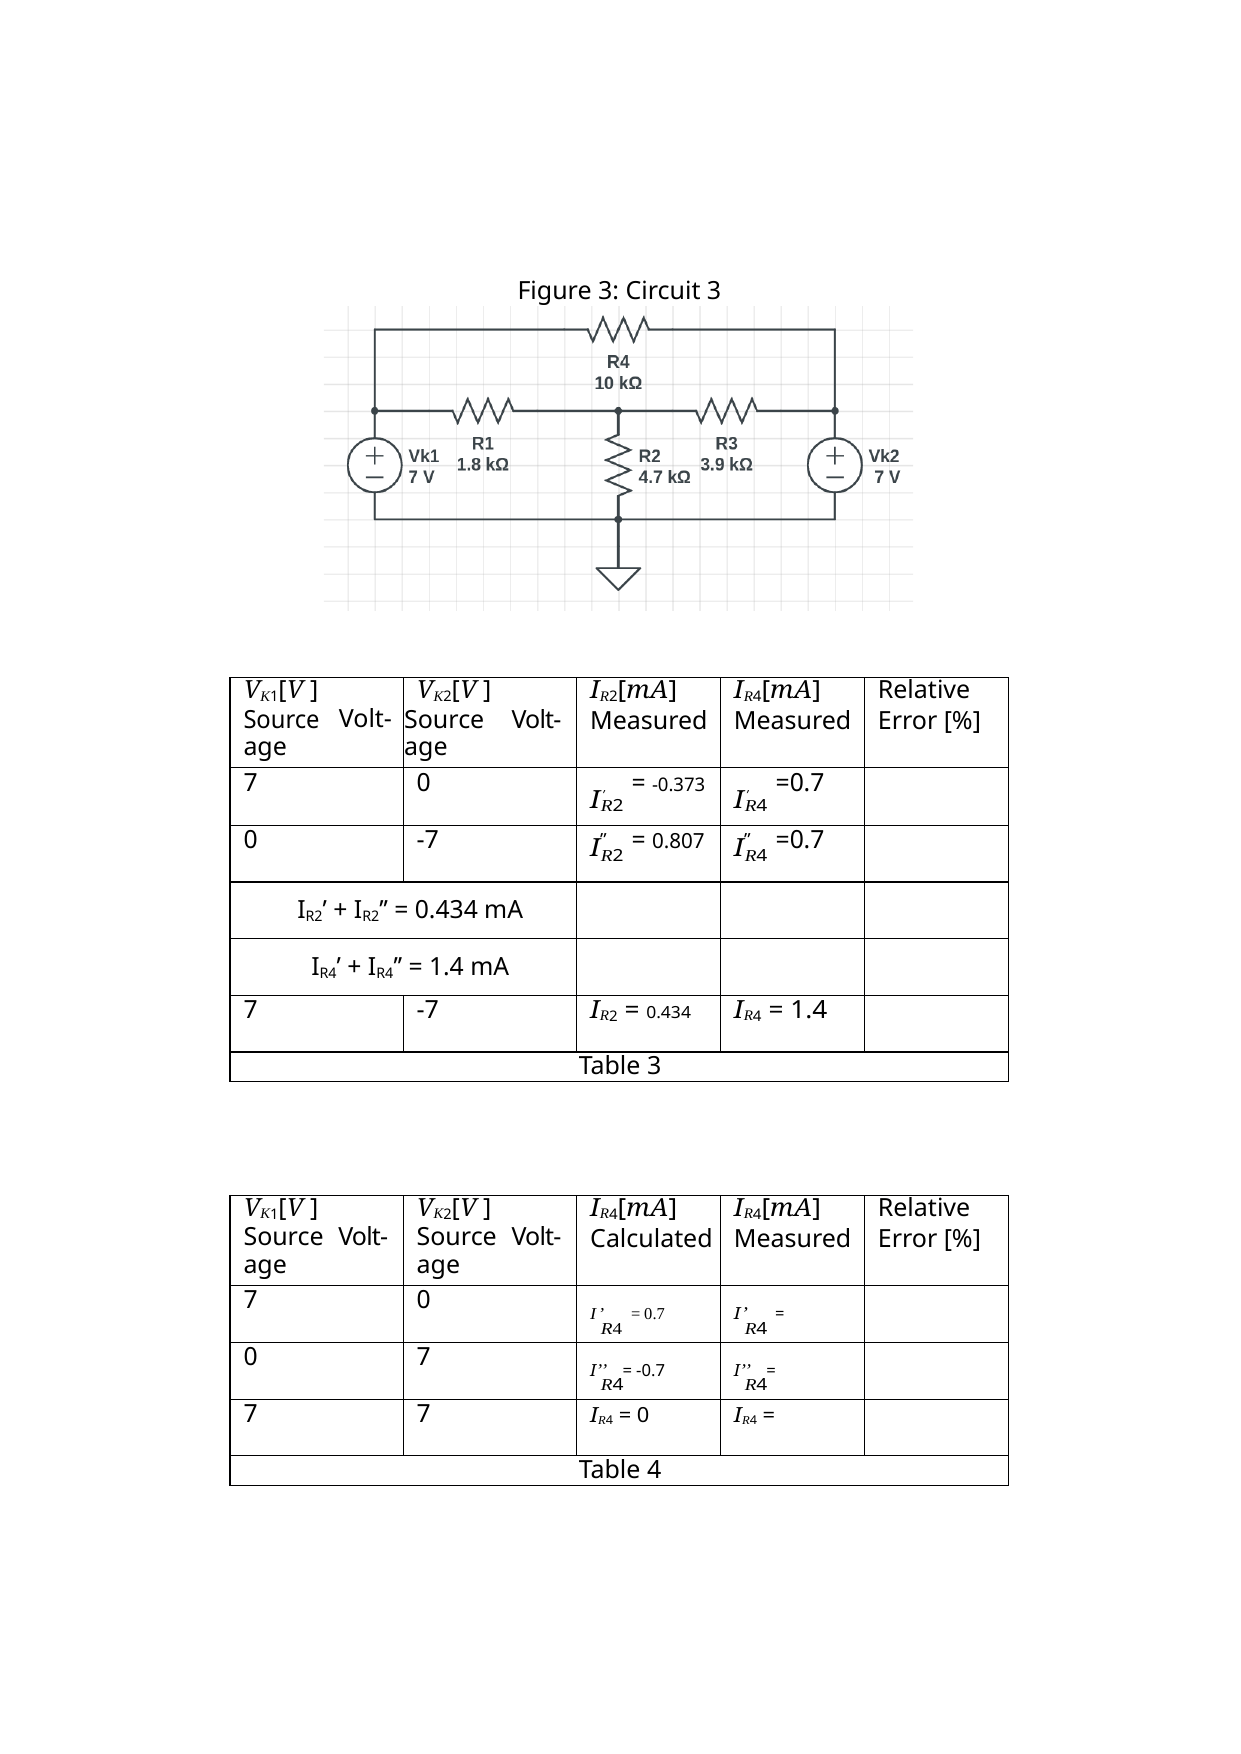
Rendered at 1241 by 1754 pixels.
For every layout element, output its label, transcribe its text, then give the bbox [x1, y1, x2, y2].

table_header IR4[mA] Measured [721, 1196, 864, 1285]
table_cell I’ = 0.7 R4 [577, 1286, 720, 1342]
table_cell =0.7 [771, 826, 864, 881]
table_cell IR4 = [721, 1400, 864, 1455]
table_cell [865, 1286, 1008, 1342]
table_cell I” R4 [721, 826, 771, 881]
table_header VK2[V ] Source Volt- age [404, 678, 576, 767]
table_cell [771, 883, 864, 938]
table_cell [865, 939, 1008, 995]
table_cell I’’ = -0.7 R4 [577, 1343, 720, 1399]
text Figure 3: Circuit 3 [317, 273, 921, 307]
table_cell 0 [231, 826, 403, 881]
table_cell [865, 883, 1008, 938]
table_header VK1[V ] Source age [231, 678, 327, 767]
table_cell 0 [231, 1343, 403, 1399]
table_cell 7 [404, 1343, 576, 1399]
table_cell [865, 1343, 1008, 1399]
table_cell 0 [404, 1286, 576, 1342]
table_cell [721, 883, 771, 938]
table_cell [721, 939, 771, 995]
table_cell 7 [231, 1400, 403, 1455]
table_cell 0 [404, 768, 576, 825]
table_cell I’ = R4 [721, 1286, 864, 1342]
table_header IR4[mA] Calculated [577, 1196, 720, 1285]
picture [323, 306, 914, 611]
table_header Relative Error [%] [865, 678, 1008, 767]
table_cell [865, 1400, 1008, 1455]
table_cell [865, 996, 1008, 1051]
table_header IR4[mA] Measured [721, 678, 864, 767]
table_cell [627, 883, 720, 938]
table_cell [865, 826, 1008, 881]
table_cell I’’ = R4 [721, 1343, 864, 1399]
table_cell IR4 = 0 [577, 1400, 720, 1455]
table_header IR2[mA] Measured [577, 678, 720, 767]
table_cell I’ R2 [577, 768, 627, 825]
table_cell [771, 939, 864, 995]
table_cell IR2’ + IR2’’ = 0.434 mA [231, 883, 576, 938]
table_cell [577, 939, 627, 995]
table_cell -7 [404, 996, 576, 1051]
table_cell -7 [404, 826, 576, 881]
table_cell =0.7 [771, 768, 864, 825]
table_header Volt- [327, 678, 403, 767]
table_cell 7 [231, 996, 403, 1051]
table_cell I’ R4 [721, 768, 771, 825]
table_cell Table 3 [231, 1053, 1008, 1081]
table_cell 7 [231, 1286, 403, 1342]
table_cell = -0.373 [627, 768, 720, 825]
table_cell [865, 768, 1008, 825]
table_cell = 0.807 [627, 826, 720, 881]
table_header VK2[V ] Source Volt- age [404, 1196, 576, 1285]
table_cell IR4’ + IR4’’ = 1.4 mA [231, 939, 576, 995]
table_cell IR4 = 1.4 [721, 996, 864, 1051]
table_header VK1[V ] Source Volt- age [231, 1196, 403, 1285]
table_cell [577, 883, 627, 938]
table_cell IR2 = 0.434 [577, 996, 720, 1051]
table_cell 7 [404, 1400, 576, 1455]
table_cell 7 [231, 768, 403, 825]
table_header Relative Error [%] [865, 1196, 1008, 1285]
table_cell [627, 939, 720, 995]
table_cell I” R2 [577, 826, 627, 881]
table_cell Table 4 [231, 1456, 1008, 1485]
